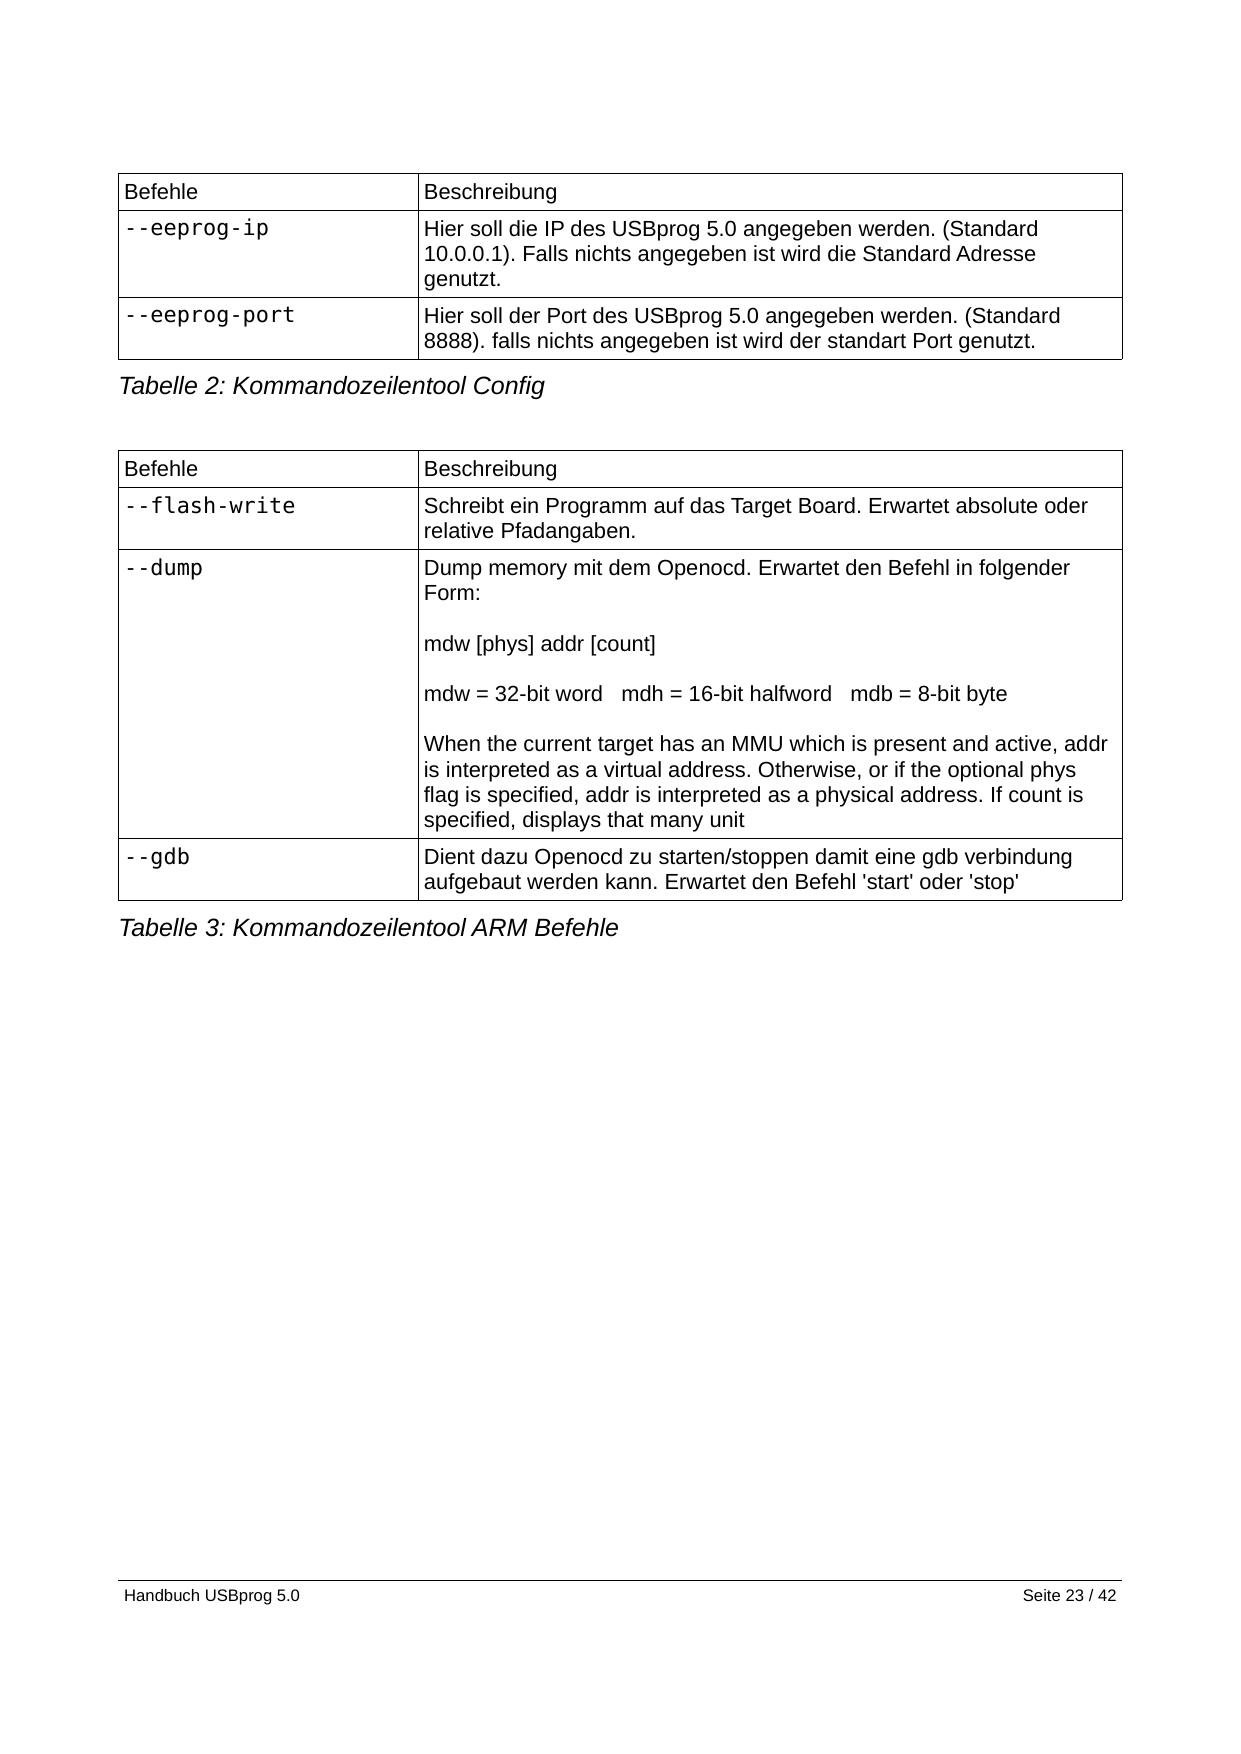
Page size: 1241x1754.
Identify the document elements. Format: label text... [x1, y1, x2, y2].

text Tabelle 2: Kommandozeilentool Config [118, 371, 1122, 400]
table_cell --eeprog-port [119, 298, 418, 359]
table_cell Hier soll der Port des USBprog 5.0 angegeben werden. (Standard 8888). falls nichts angegeben ist wird der standart Port genutzt. [419, 298, 1122, 359]
table_header Befehle [119, 451, 418, 487]
table_cell --eeprog-ip [119, 211, 418, 297]
table_cell --gdb [119, 839, 418, 900]
table_header Befehle [119, 174, 418, 209]
table_cell --dump [119, 550, 418, 838]
table_cell --flash-write [119, 488, 418, 549]
text Tabelle 3: Kommandozeilentool ARM Befehle [118, 912, 1122, 941]
table_cell Schreibt ein Programm auf das Target Board. Erwartet absolute oder relative Pfadangaben. [419, 488, 1122, 549]
table_header Beschreibung [419, 451, 1122, 487]
table_header Beschreibung [419, 174, 1122, 209]
table_cell Dump memory mit dem Openocd. Erwartet den Befehl in folgender Form: mdw [phys] addr [count] mdw = 32-bit word mdh = 16-bit halfword mdb = 8-bit byte When the current target has an MMU which is present and active, addr is interpreted as a virtual address. Otherwise, or if the optional phys flag is specified, addr is interpreted as a physical address. If count is specified, displays that many unit [419, 550, 1122, 838]
table_cell Hier soll die IP des USBprog 5.0 angegeben werden. (Standard 10.0.0.1). Falls nichts angegeben ist wird die Standard Adresse genutzt. [419, 211, 1122, 297]
table_cell Dient dazu Openocd zu starten/stoppen damit eine gdb verbindung aufgebaut werden kann. Erwartet den Befehl 'start' oder 'stop' [419, 839, 1122, 900]
